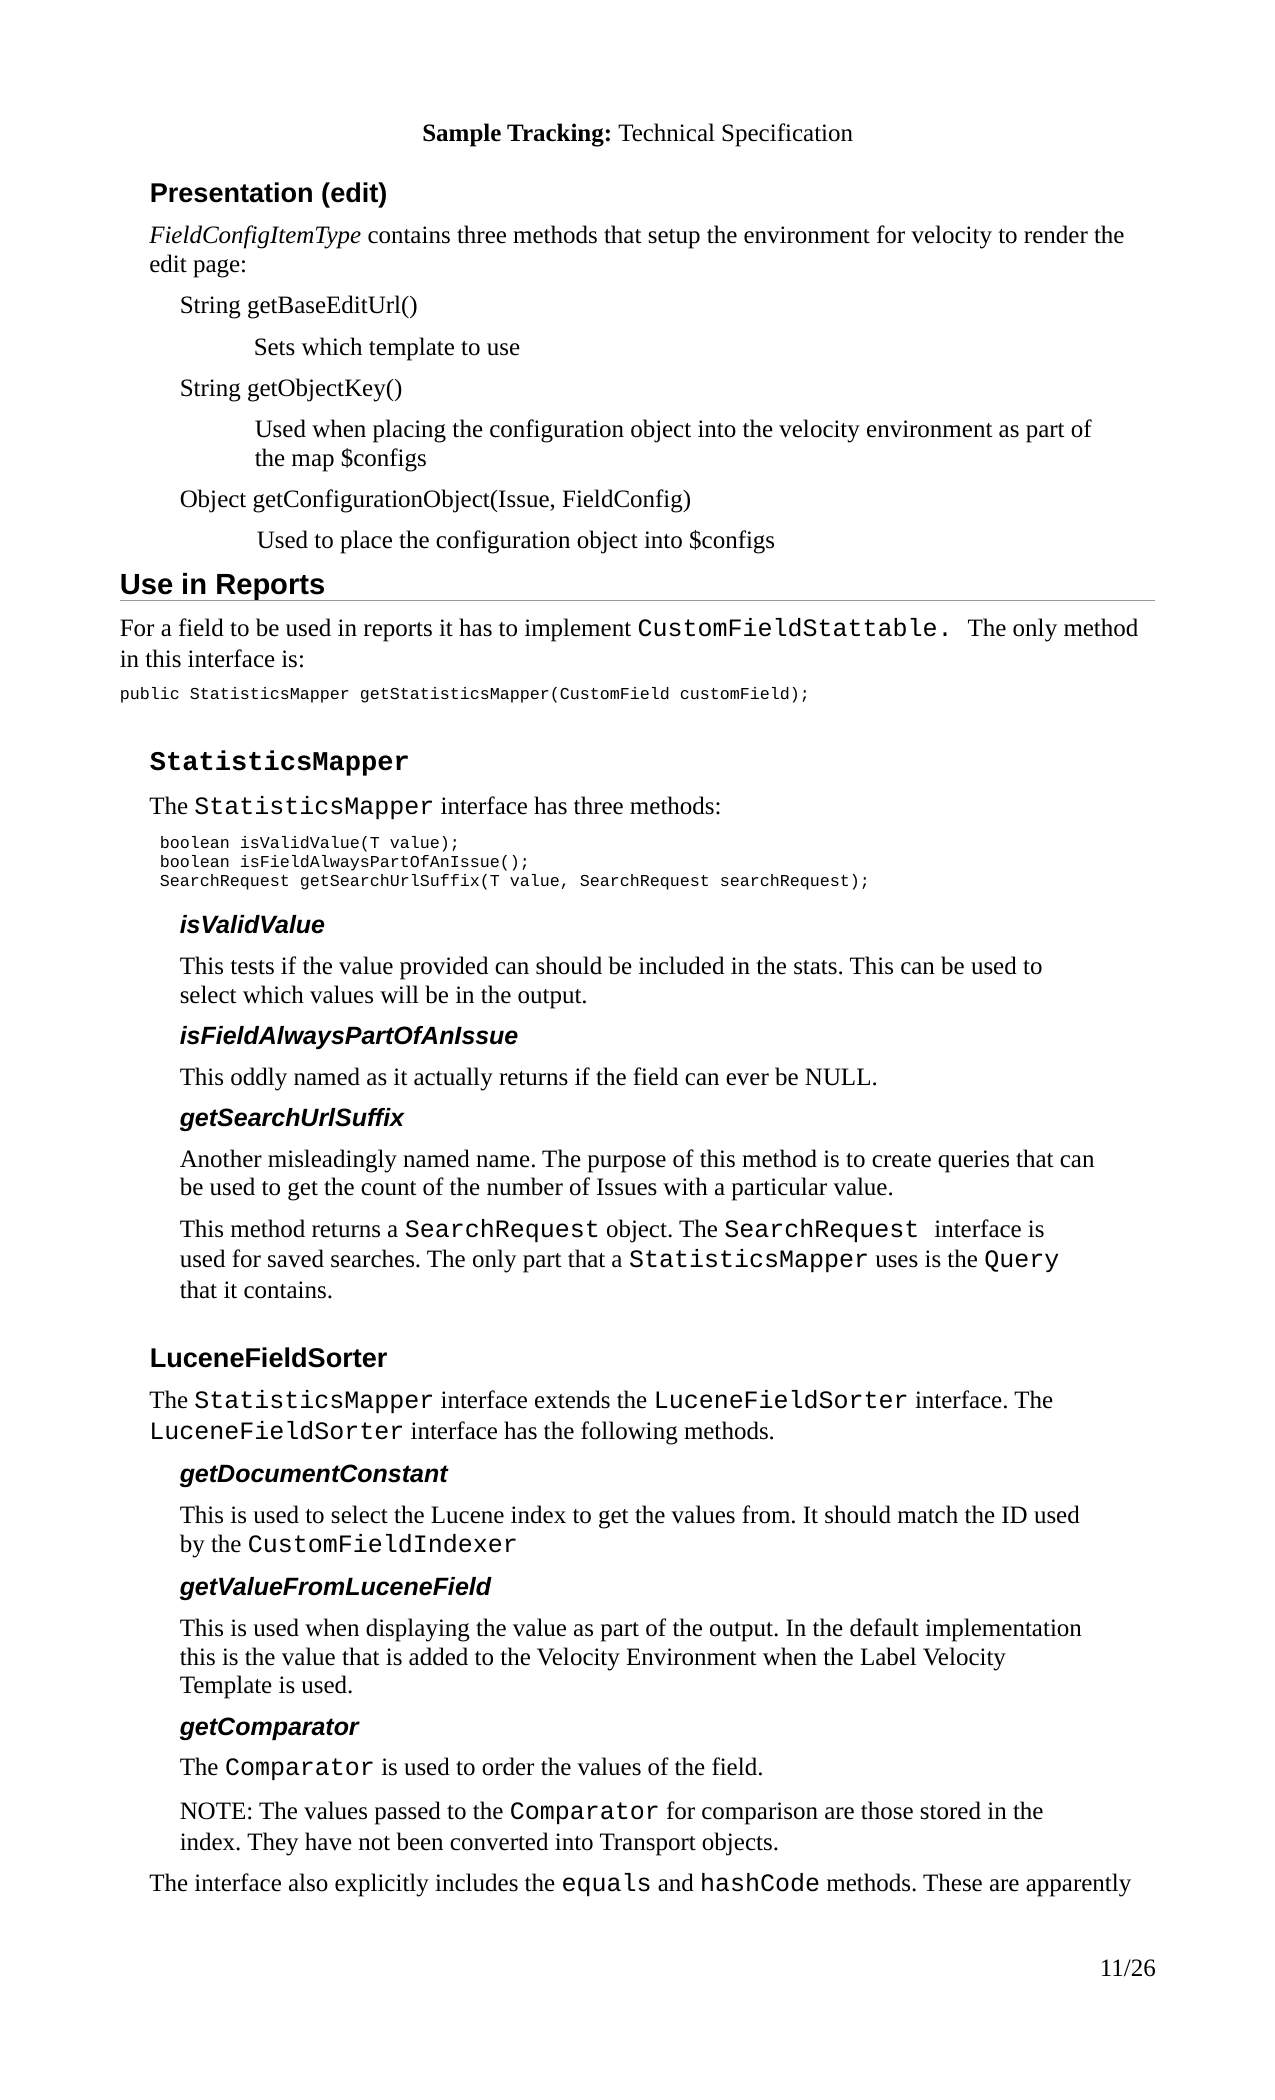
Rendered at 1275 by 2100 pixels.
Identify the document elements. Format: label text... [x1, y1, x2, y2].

text This tests if the value provided can should be included in the stats. This can be used to select which values will be in the output. [179, 951, 1095, 1008]
subtitle isValidValue [179, 910, 1155, 939]
subtitle getValueFromLuceneField [179, 1572, 1155, 1601]
text Used to place the configuration object into $configs [257, 526, 1095, 554]
text For a field to be used in reports it has to implement CustomFieldStattable. The only method in this interface is: [119, 613, 1155, 673]
subtitle getSearchUrlSuffix [179, 1103, 1155, 1132]
subtitle getComparator [179, 1712, 1155, 1741]
subtitle LuceneFieldSorter [149, 1342, 1155, 1373]
text Sets which template to use [179, 332, 1095, 361]
text The Comparator is used to order the values of the field. [179, 1752, 1095, 1783]
text SearchRequest getSearchUrlSuffix(T value, SearchRequest searchRequest); [119, 872, 1155, 891]
text Object getConfigurationObject(Issue, FieldConfig) [179, 484, 1095, 513]
text FieldConfigItemType contains three methods that setup the environment for velocity to render the edit page: [149, 221, 1155, 278]
text This is used to select the Lucene index to get the values from. It should match the ID used by the CustomFieldIndexer [179, 1500, 1095, 1560]
text The StatisticsMapper interface has three methods: [149, 791, 1155, 822]
text The StatisticsMapper interface extends the LuceneFieldSorter interface. The LuceneFieldSorter interface has the following methods. [149, 1385, 1155, 1447]
text This method returns a SearchRequest object. The SearchRequest interface is used for saved searches. The only part that a StatisticsMapper uses is the Query that it contains. [179, 1214, 1095, 1304]
text Another misleadingly named name. The purpose of this method is to create queries that can be used to get the count of the number of Issues with a particular value. [179, 1144, 1095, 1201]
subtitle getDocumentConstant [179, 1459, 1155, 1488]
text boolean isFieldAlwaysPartOfAnIssue(); [119, 854, 1155, 872]
text String getObjectKey() [179, 373, 1095, 402]
text The interface also explicitly includes the equals and hashCode methods. These are apparently [149, 1868, 1155, 1899]
text Used when placing the configuration object into the velocity environment as part of the map $configs [254, 414, 1095, 472]
subtitle Presentation (edit) [149, 177, 1155, 208]
text public StatisticsMapper getStatisticsMapper(CustomField customField); [119, 686, 1155, 704]
text This is used when displaying the value as part of the output. In the default implementation this is the value that is added to the Velocity Environment when the Label Velocity Template is used. [179, 1613, 1095, 1699]
subtitle StatisticsMapper [149, 748, 1155, 779]
text String getBaseEditUrl() [179, 291, 1095, 319]
subtitle isFieldAlwaysPartOfAnIssue [179, 1021, 1155, 1050]
text NOTE: The values passed to the Comparator for comparison are those stored in the index. They have not been converted into Transport objects. [179, 1796, 1095, 1855]
subtitle Use in Reports [119, 567, 1155, 601]
text This oddly named as it actually returns if the field can ever be NULL. [179, 1062, 1095, 1090]
text boolean isValidValue(T value); [119, 835, 1155, 854]
